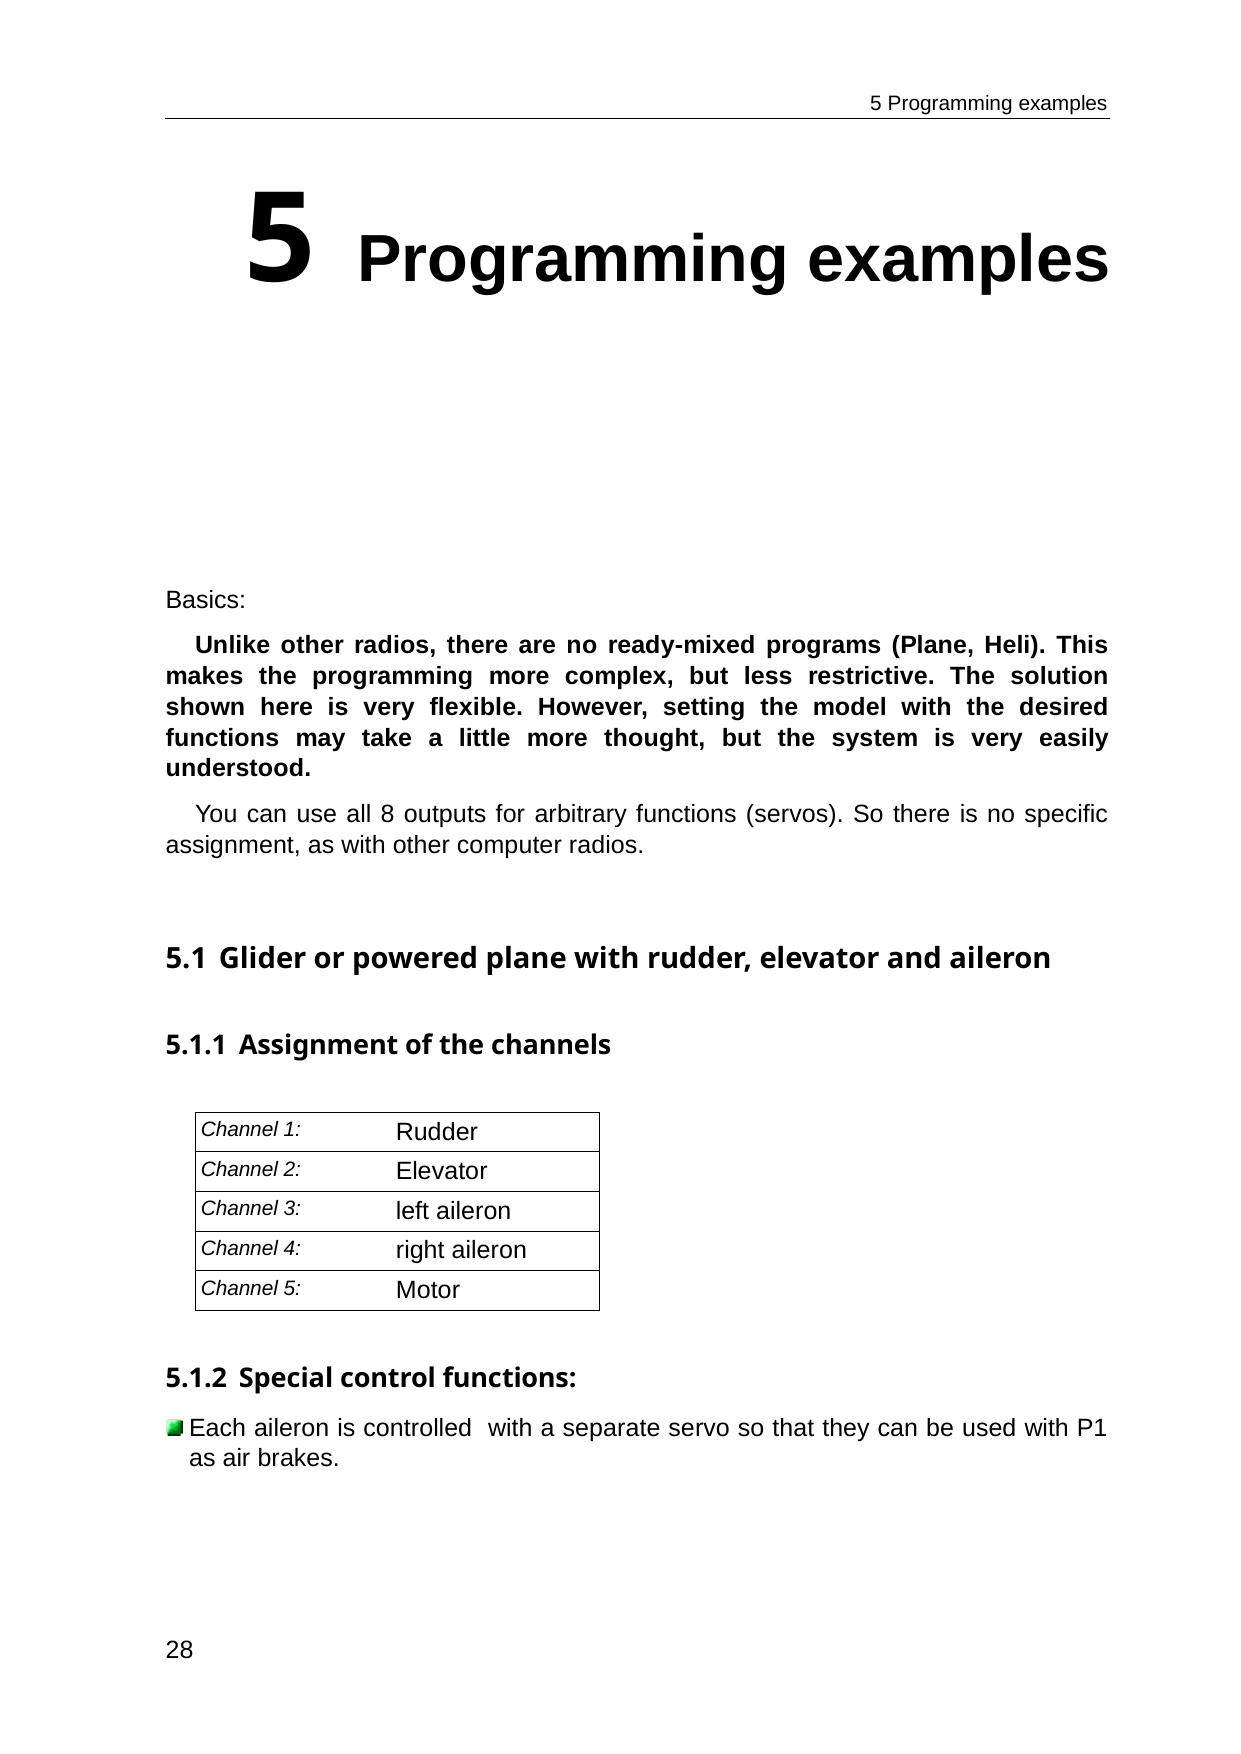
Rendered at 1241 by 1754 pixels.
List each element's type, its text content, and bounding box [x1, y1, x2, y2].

text You can use all 8 outputs for arbitrary functions (servos). So there is no specific assignment, as with other computer radios. [165, 800, 1110, 859]
table_cell Channel 4: [196, 1232, 390, 1270]
table_cell Elevator [390, 1152, 599, 1191]
text Unlike other radios, there are no ready-mixed programs (Plane, Heli). This makes the programming more complex, but less restrictive. The solution shown here is very flexible. However, setting the model with the desired functions may take a little more thought, but the system is very easily understood. [165, 631, 1110, 782]
subtitle Programming examples [224, 147, 1110, 317]
subtitle Special control functions: [165, 1358, 1110, 1395]
table_cell right aileron [390, 1232, 599, 1270]
table_cell Motor [390, 1271, 599, 1310]
table_header Rudder [390, 1113, 599, 1151]
subtitle Assignment of the channels [165, 1026, 1110, 1063]
list Each aileron is controlled with a separate servo so that they can be used with P1 as air brakes. [165, 1414, 1110, 1472]
subtitle Glider or powered plane with rudder, elevator and aileron [165, 938, 1110, 977]
table_cell Channel 5: [196, 1271, 390, 1310]
table_cell Channel 2: [196, 1152, 390, 1191]
table_header Channel 1: [196, 1113, 390, 1151]
picture [166, 1419, 183, 1436]
table_cell Channel 3: [196, 1192, 390, 1231]
table_cell left aileron [390, 1192, 599, 1231]
text Basics: [165, 586, 1110, 614]
